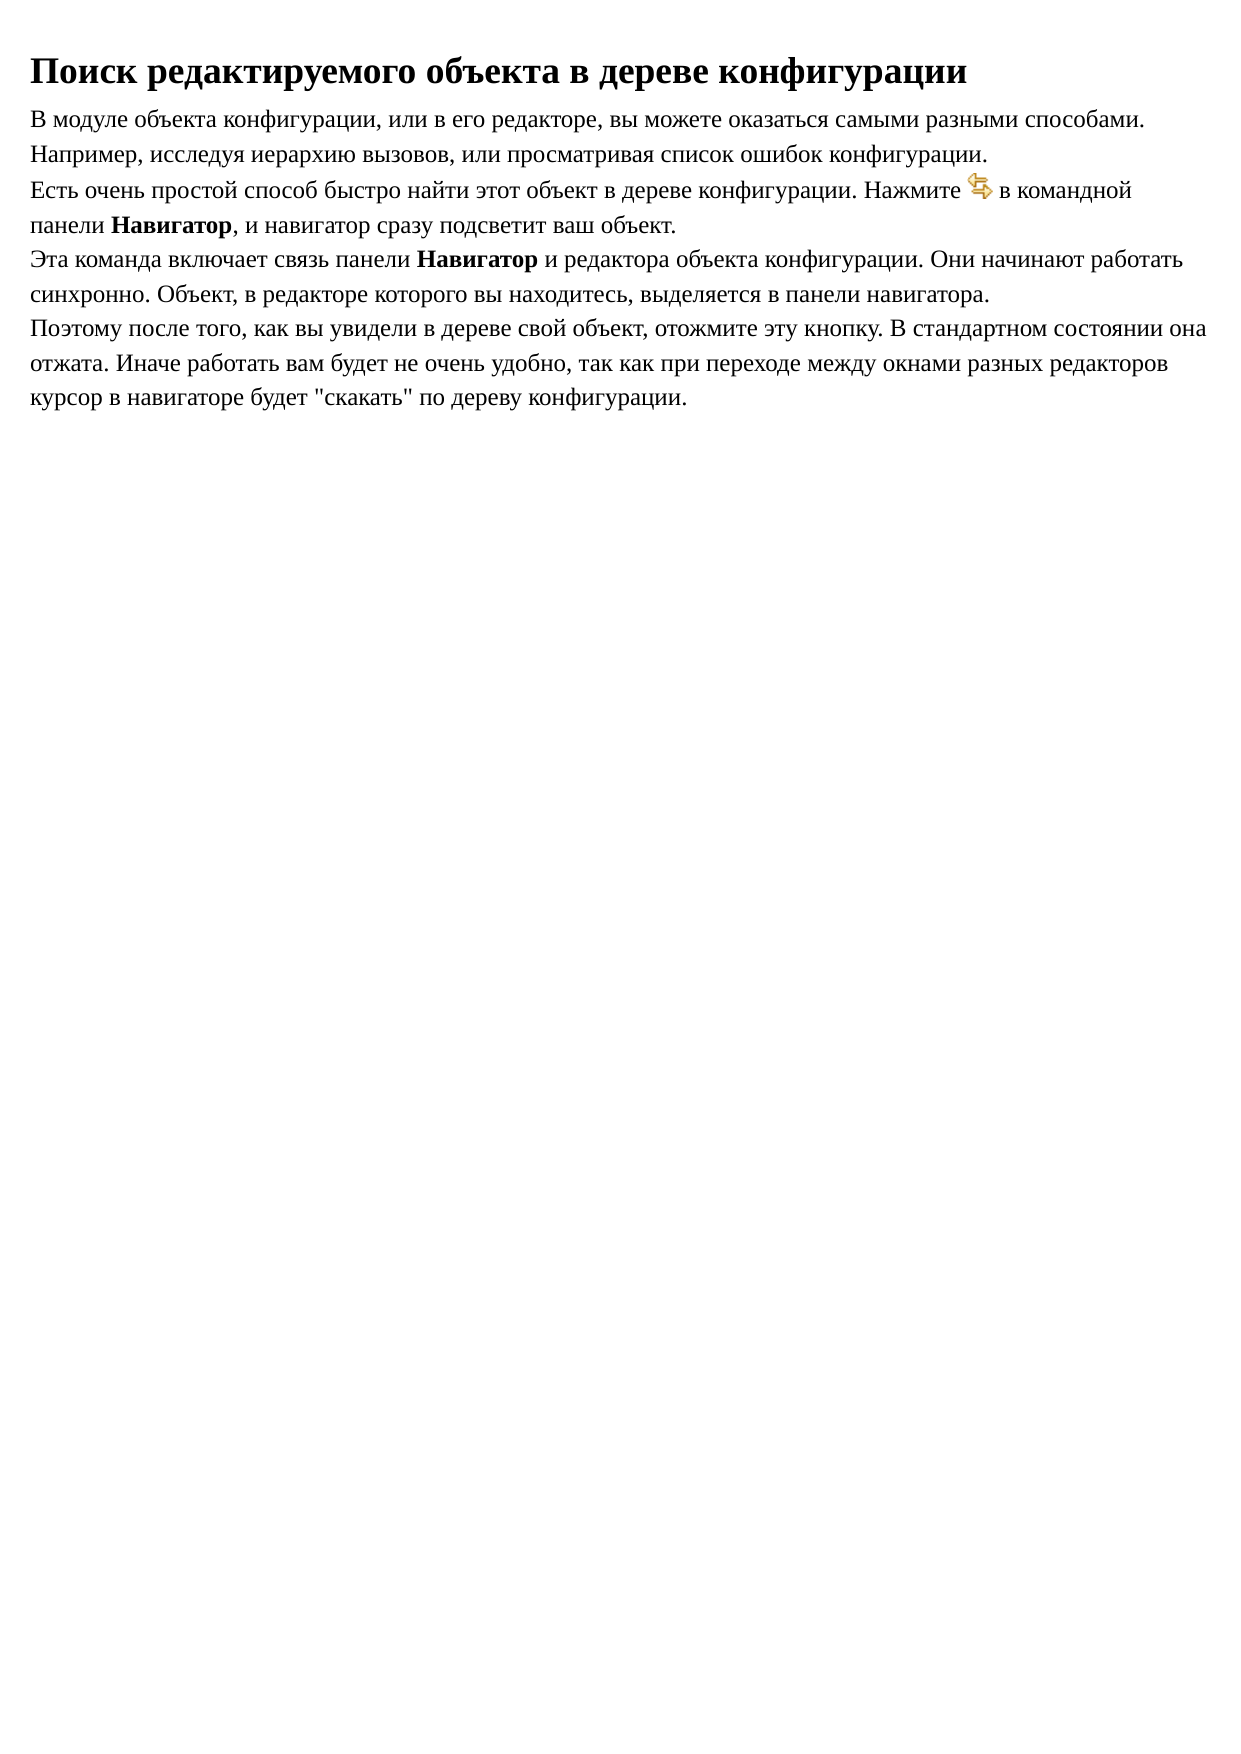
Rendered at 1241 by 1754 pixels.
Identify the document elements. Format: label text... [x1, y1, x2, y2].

text Поэтому после того, как вы увидели в дереве свой объект, отожмите эту кнопку. В стандартном состоянии она отжата. Иначе работать вам будет не очень удобно, так как при переходе между окнами разных редакторов курсор в навигаторе будет "скакать" по дереву конфигурации. [30, 313, 1211, 411]
subtitle Поиск редактируемого объекта в дереве конфигурации [30, 49, 1211, 92]
text Есть очень простой способ быстро найти этот объект в дереве конфигурации. Нажмите в командной панели Навигатор, и навигатор сразу подсветит ваш объект. [30, 173, 1211, 238]
text В модуле объекта конфигурации, или в его редакторе, вы можете оказаться самыми разными способами. Например, исследуя иерархию вызовов, или просматривая список ошибок конфигурации. [30, 104, 1211, 168]
picture [967, 173, 993, 199]
text Эта команда включает связь панели Навигатор и редактора объекта конфигурации. Они начинают работать синхронно. Объект, в редакторе которого вы находитесь, выделяется в панели навигатора. [30, 244, 1211, 307]
